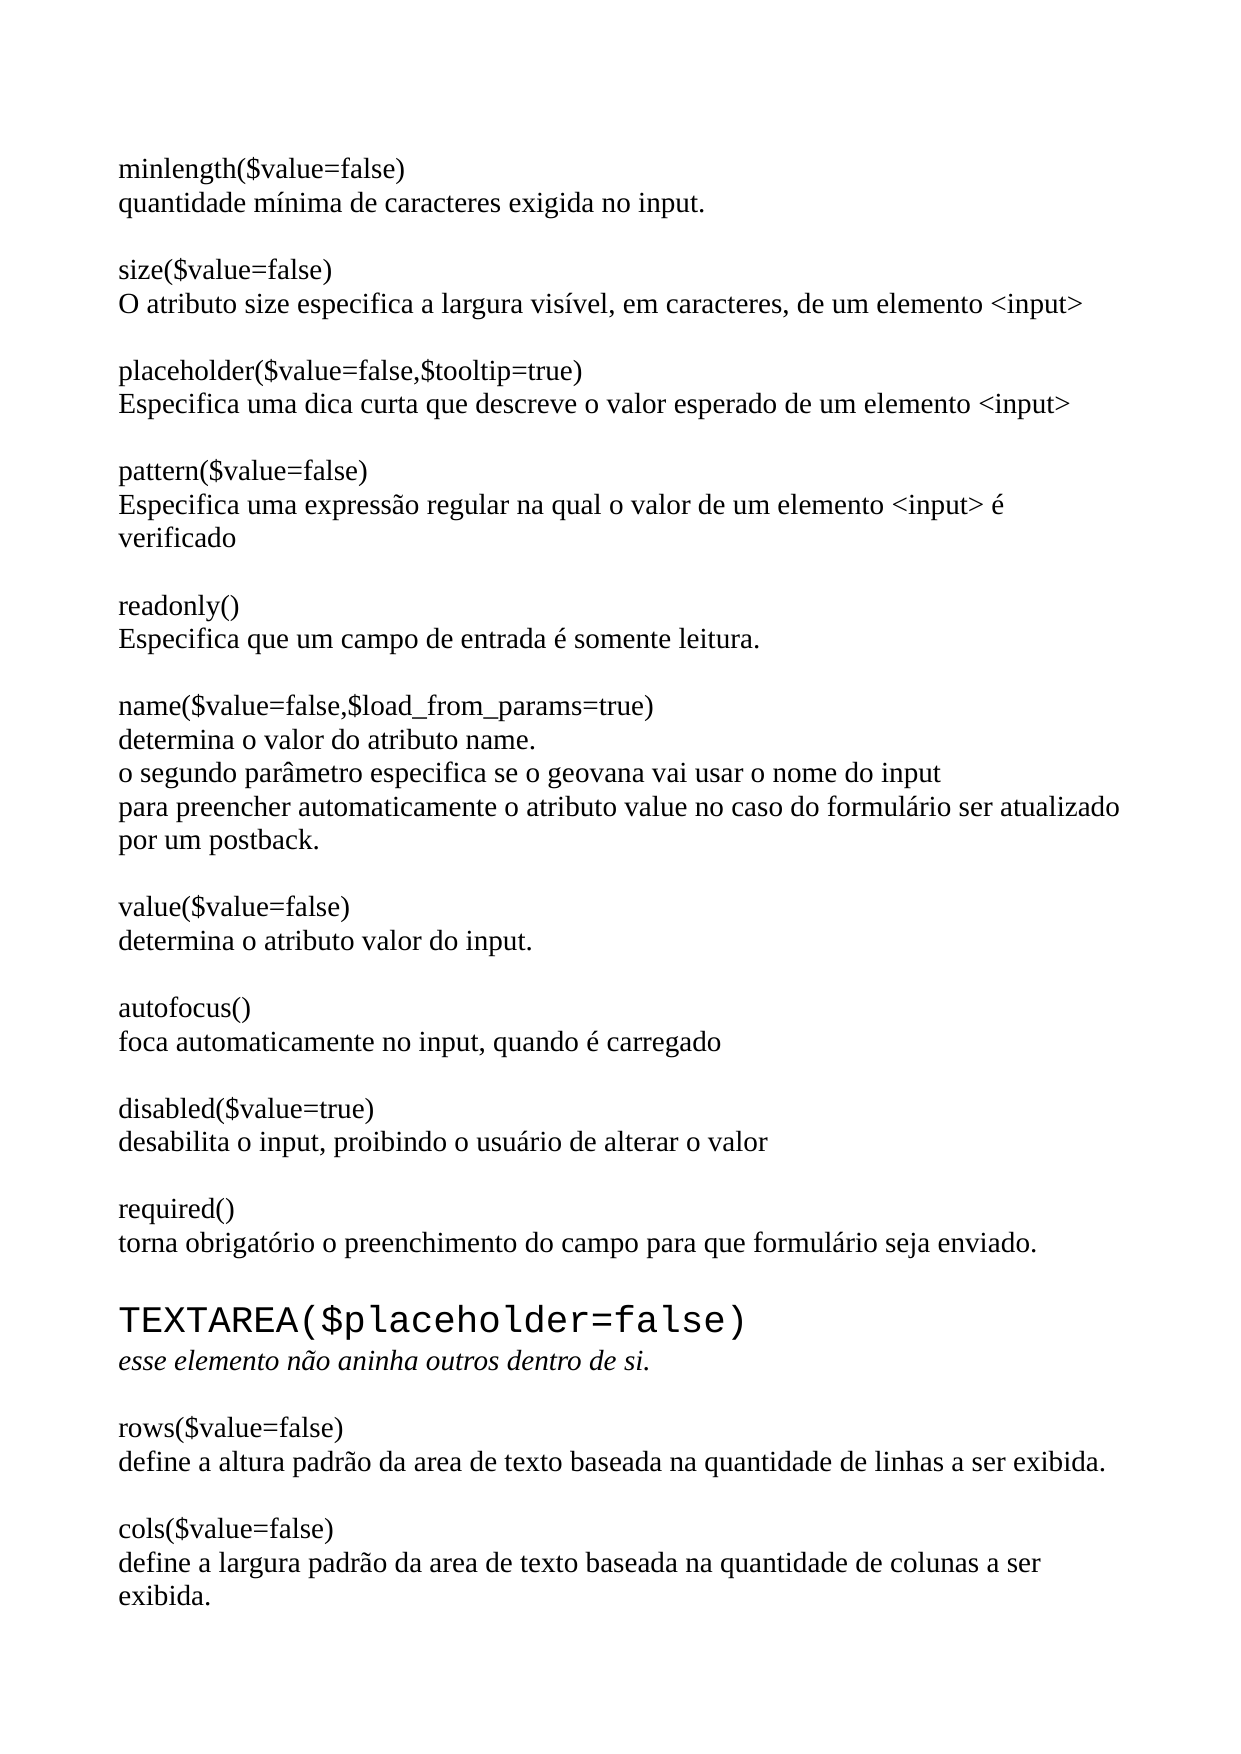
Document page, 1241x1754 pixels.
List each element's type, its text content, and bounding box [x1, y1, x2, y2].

text foca automaticamente no input, quando é carregado [118, 1024, 1122, 1057]
text pattern($value=false) [118, 453, 1122, 487]
text Especifica que um campo de entrada é somente leitura. [118, 621, 1122, 655]
text readonly() [118, 588, 1122, 621]
text placeholder($value=false,$tooltip=true) [118, 353, 1122, 386]
text cols($value=false) [118, 1511, 1122, 1545]
text size($value=false) [118, 252, 1122, 286]
text torna obrigatório o preenchimento do campo para que formulário seja enviado. [118, 1225, 1122, 1258]
text o segundo parâmetro especifica se o geovana vai usar o nome do input [118, 755, 1122, 789]
text value($value=false) [118, 889, 1122, 923]
text rows($value=false) [118, 1411, 1122, 1444]
text required() [118, 1191, 1122, 1225]
text name($value=false,$load_from_params=true) [118, 688, 1122, 722]
text TEXTAREA($placeholder=false) [118, 1301, 1122, 1343]
text determina o valor do atributo name. [118, 722, 1122, 755]
text O atributo size especifica a largura visível, em caracteres, de um elemento <input> [118, 286, 1122, 319]
text quantidade mínima de caracteres exigida no input. [118, 185, 1122, 219]
text autofocus() [118, 990, 1122, 1024]
text define a altura padrão da area de texto baseada na quantidade de linhas a ser exibida. [118, 1444, 1122, 1478]
text define a largura padrão da area de texto baseada na quantidade de colunas a ser exibida. [118, 1545, 1122, 1612]
text minlength($value=false) [118, 152, 1122, 185]
text desabilita o input, proibindo o usuário de alterar o valor [118, 1124, 1122, 1158]
text Especifica uma expressão regular na qual o valor de um elemento <input> é verificado [118, 487, 1122, 554]
text determina o atributo valor do input. [118, 923, 1122, 957]
text Especifica uma dica curta que descreve o valor esperado de um elemento <input> [118, 386, 1122, 420]
text disabled($value=true) [118, 1091, 1122, 1124]
text para preencher automaticamente o atributo value no caso do formulário ser atualizado por um postback. [118, 789, 1122, 856]
text esse elemento não aninha outros dentro de si. [118, 1343, 1122, 1377]
